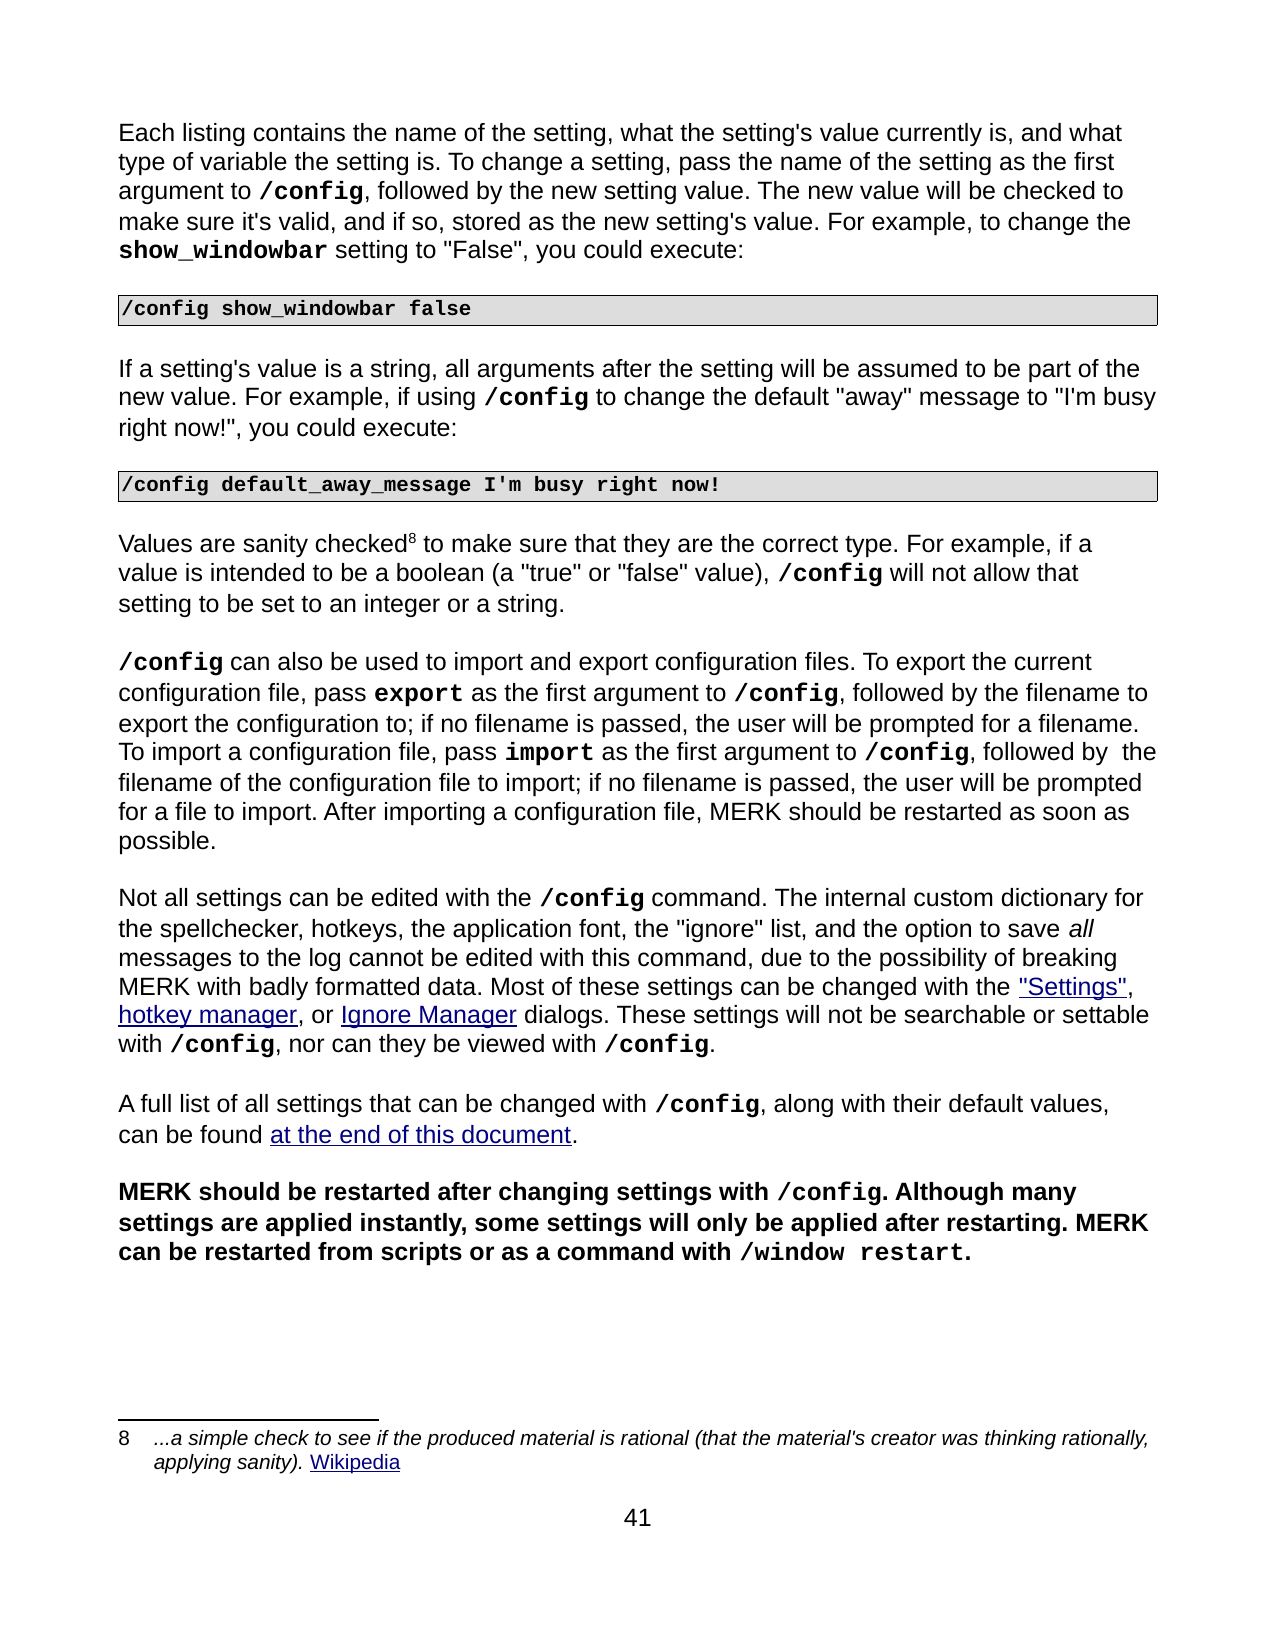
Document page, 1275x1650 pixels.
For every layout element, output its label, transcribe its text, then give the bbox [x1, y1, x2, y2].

table_header /config show_windowbar false [119, 296, 1157, 325]
text /config can also be used to import and export configuration files. To export the current configuration file, pass export as the first argument to /config, followed by the filename to export the configuration to; if no filename is passed, the user will be prompted for a filename. To import a configuration file, pass import as the first argument to /config, followed by the filename of the configuration file to import; if no filename is passed, the user will be prompted for a file to import. After importing a configuration file, MERK should be restarted as soon as possible. [118, 647, 1157, 854]
text ...a simple check to see if the produced material is rational (that the material's creator was thinking rationally, applying sanity). Wikipedia [118, 1426, 1157, 1474]
text If a setting's value is a string, all arguments after the setting will be assumed to be part of the new value. For example, if using /config to change the default "away" message to "I'm busy right now!", you could execute: [118, 354, 1157, 442]
text A full list of all settings that can be changed with /config, along with their default values, can be found at the end of this document. [118, 1089, 1157, 1148]
table_header /config default_away_message I'm busy right now! [119, 472, 1157, 501]
text Values are sanity checked to make sure that they are the correct type. For example, if a value is intended to be a boolean (a "true" or "false" value), /config will not allow that setting to be set to an integer or a string. [118, 529, 1157, 618]
text MERK should be restarted after changing settings with /config. Although many settings are applied instantly, some settings will only be applied after restarting. MERK can be restarted from scripts or as a command with /window restart. [118, 1177, 1157, 1268]
text Each listing contains the name of the setting, what the setting's value currently is, and what type of variable the setting is. To change a setting, pass the name of the setting as the first argument to /config, followed by the new setting value. The new value will be checked to make sure it's valid, and if so, stored as the new setting's value. For example, to change the show_windowbar setting to "False", you could execute: [118, 118, 1157, 266]
text Not all settings can be edited with the /config command. The internal custom dictionary for the spellchecker, hotkeys, the application font, the "ignore" list, and the option to save all messages to the log cannot be edited with this command, due to the possibility of breaking MERK with badly formatted data. Most of these settings can be changed with the "Settings", hotkey manager, or Ignore Manager dialogs. These settings will not be searchable or settable with /config, nor can they be viewed with /config. [118, 883, 1157, 1060]
